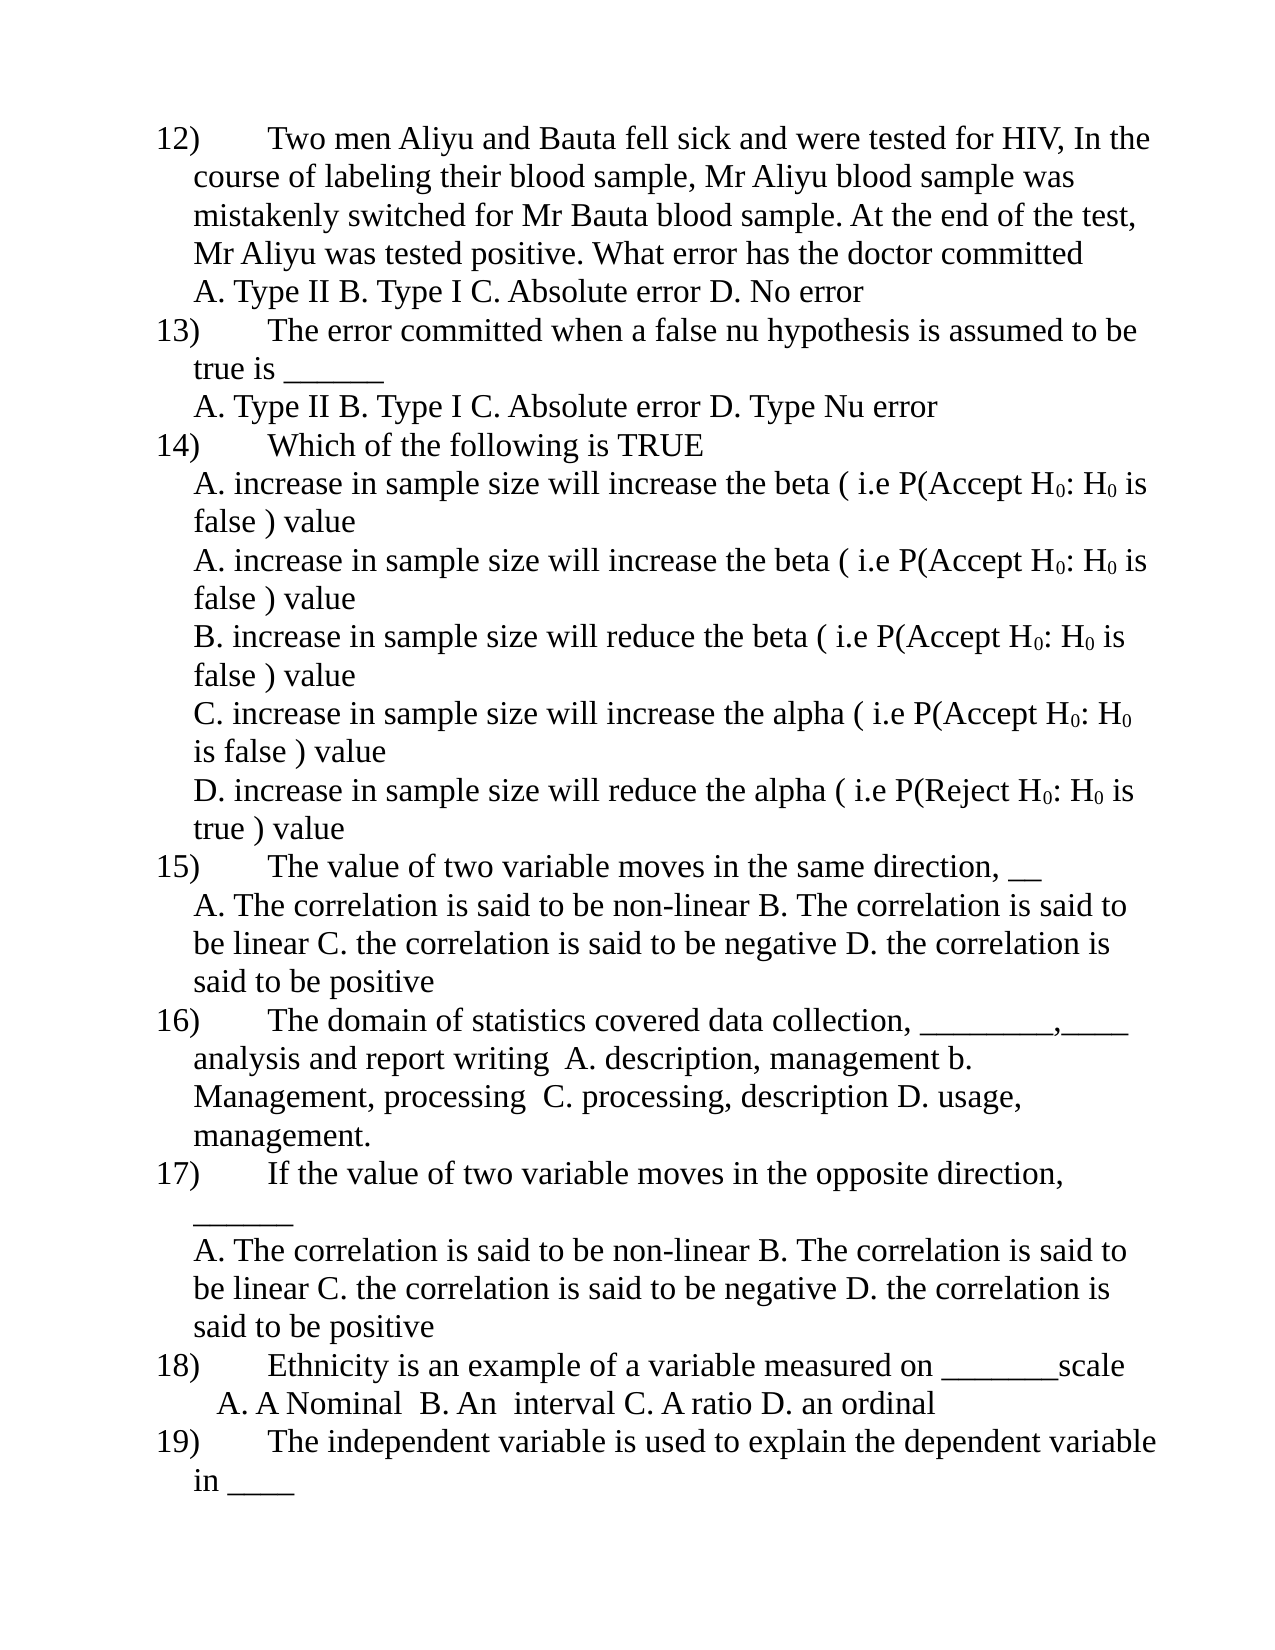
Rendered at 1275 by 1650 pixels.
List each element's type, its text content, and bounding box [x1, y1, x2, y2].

list B. increase in sample size will reduce the beta ( i.e P(Accept H0: H0 is false ) value [156, 616, 1157, 693]
list Two men Aliyu and Bauta fell sick and were tested for HIV, In the course of labeling their blood sample, Mr Aliyu blood sample was mistakenly switched for Mr Bauta blood sample. At the end of the test, Mr Aliyu was tested positive. What error has the doctor committed [156, 118, 1157, 271]
list A. Type II B. Type I C. Absolute error D. No error [156, 271, 1157, 310]
list Which of the following is TRUE [156, 425, 1157, 463]
list The value of two variable moves in the same direction, __ A. The correlation is said to be non-linear B. The correlation is said to be linear C. the correlation is said to be negative D. the correlation is said to be positive [156, 846, 1157, 1000]
list Ethnicity is an example of a variable measured on _______scale [156, 1345, 1157, 1383]
list A. The correlation is said to be non-linear B. The correlation is said to be linear C. the correlation is said to be negative D. the correlation is said to be positive [156, 1230, 1157, 1345]
list The domain of statistics covered data collection, ________,____ analysis and report writing A. description, management b. Management, processing C. processing, description D. usage, management. [156, 1000, 1157, 1153]
list The independent variable is used to explain the dependent variable in ____ [156, 1421, 1157, 1498]
list A. increase in sample size will increase the beta ( i.e P(Accept H0: H0 is false ) value [156, 463, 1157, 540]
list C. increase in sample size will increase the alpha ( i.e P(Accept H0: H0 is false ) value [156, 693, 1157, 770]
list D. increase in sample size will reduce the alpha ( i.e P(Reject H0: H0 is true ) value [156, 770, 1157, 846]
list If the value of two variable moves in the opposite direction, ______ [156, 1153, 1157, 1230]
list The error committed when a false nu hypothesis is assumed to be true is ______ [156, 310, 1157, 386]
list A. A Nominal B. An interval C. A ratio D. an ordinal [156, 1383, 1157, 1421]
list A. increase in sample size will increase the beta ( i.e P(Accept H0: H0 is false ) value [156, 540, 1157, 616]
list A. Type II B. Type I C. Absolute error D. Type Nu error [156, 386, 1157, 425]
